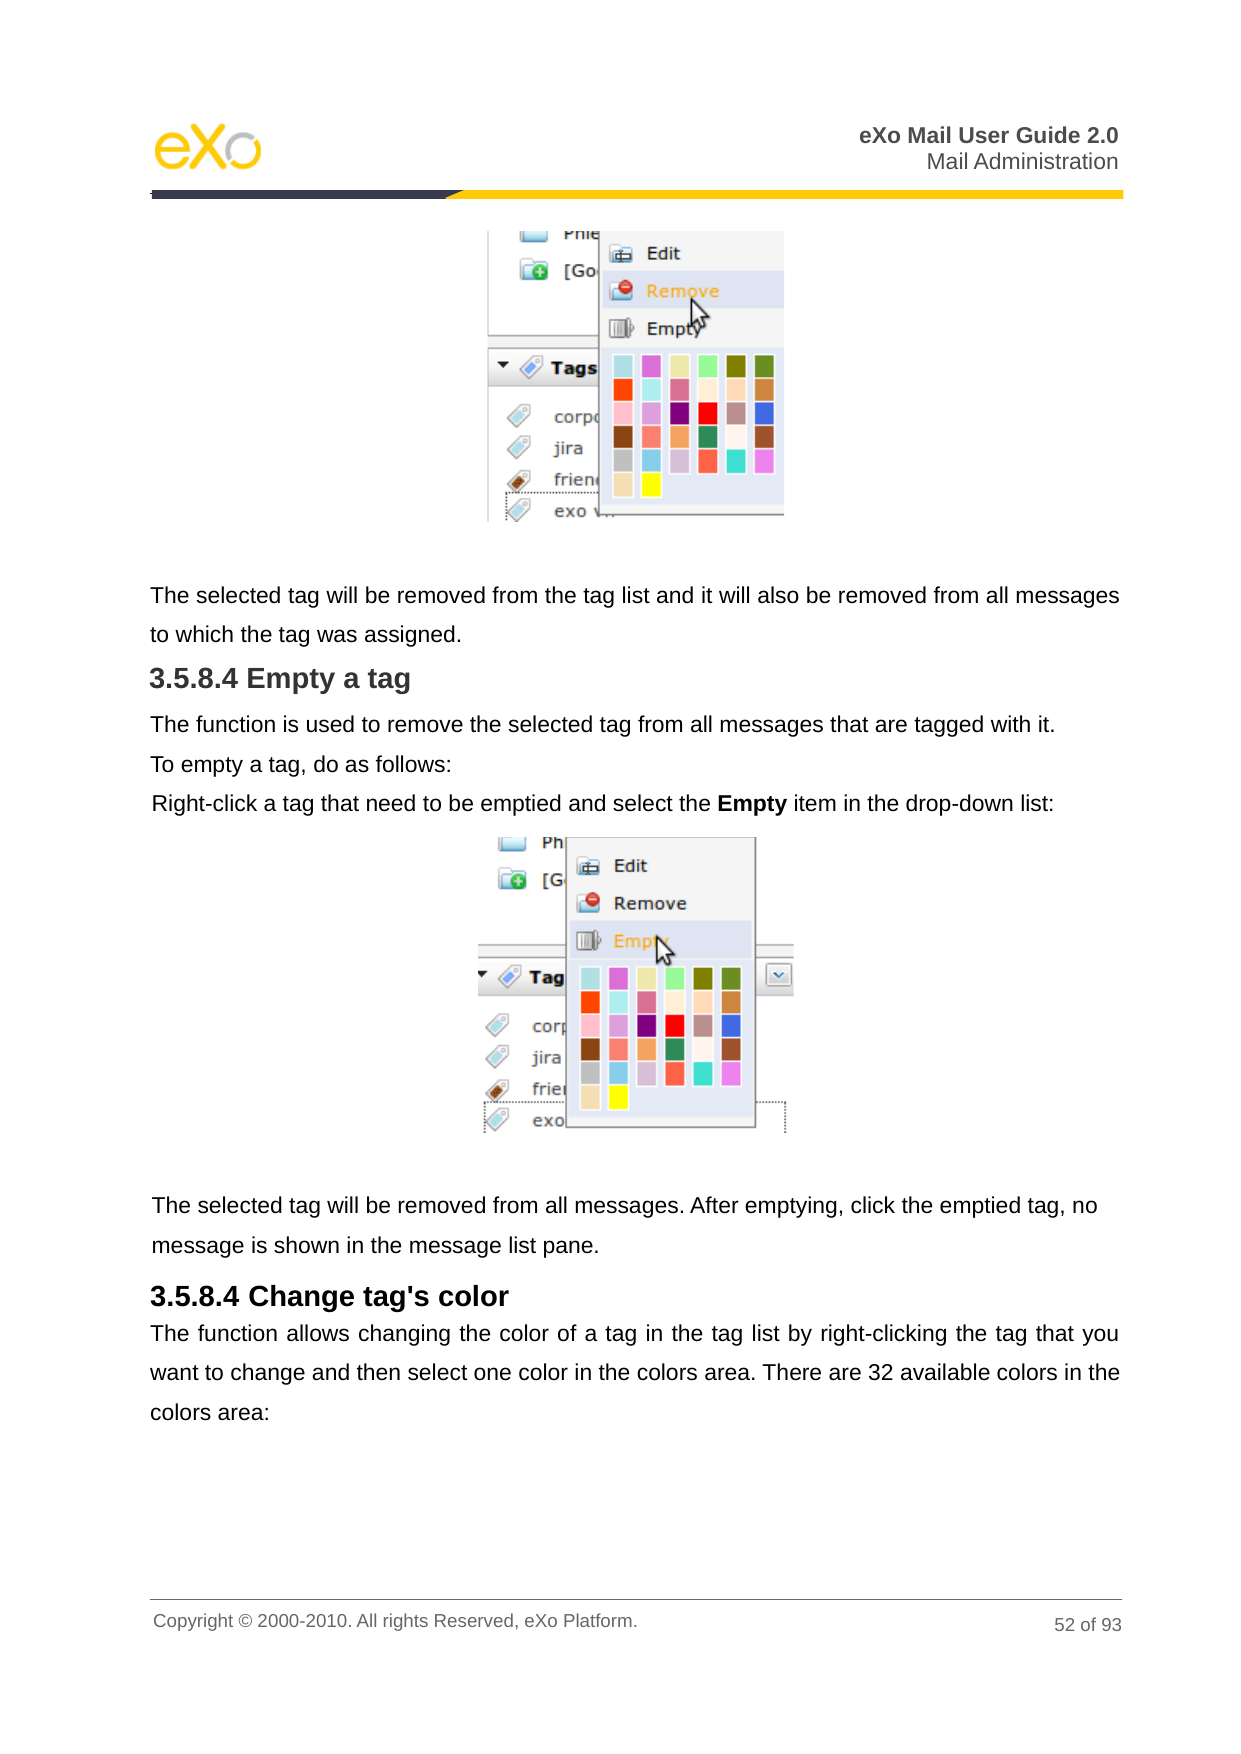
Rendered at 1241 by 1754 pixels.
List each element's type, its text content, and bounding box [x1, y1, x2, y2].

text The function is used to remove the selected tag from all messages that are tagged with it. [150, 711, 1122, 737]
picture [155, 123, 262, 170]
text The selected tag will be removed from the tag list and it will also be removed from all messages to which the tag was assigned. [150, 582, 1122, 648]
text To empty a tag, do as follows: [150, 751, 1122, 777]
text The function allows changing the color of a tag in the tag list by right-clicking the tag that you want to change and then select one color in the colors area. There are 32 available colors in the colors area: [150, 1320, 1122, 1425]
subtitle Change tag's color [150, 1279, 1122, 1312]
picture [487, 231, 785, 522]
list The selected tag will be removed from all messages. After emptying, click the emptied tag, no message is shown in the message list pane. [114, 1192, 1122, 1258]
picture [151, 190, 1124, 199]
picture [478, 837, 794, 1133]
list Right-click a tag that need to be emptied and select the Empty item in the drop-down list: [114, 790, 1122, 816]
subtitle 3.5.8.4 Empty a tag [95, 661, 1122, 694]
